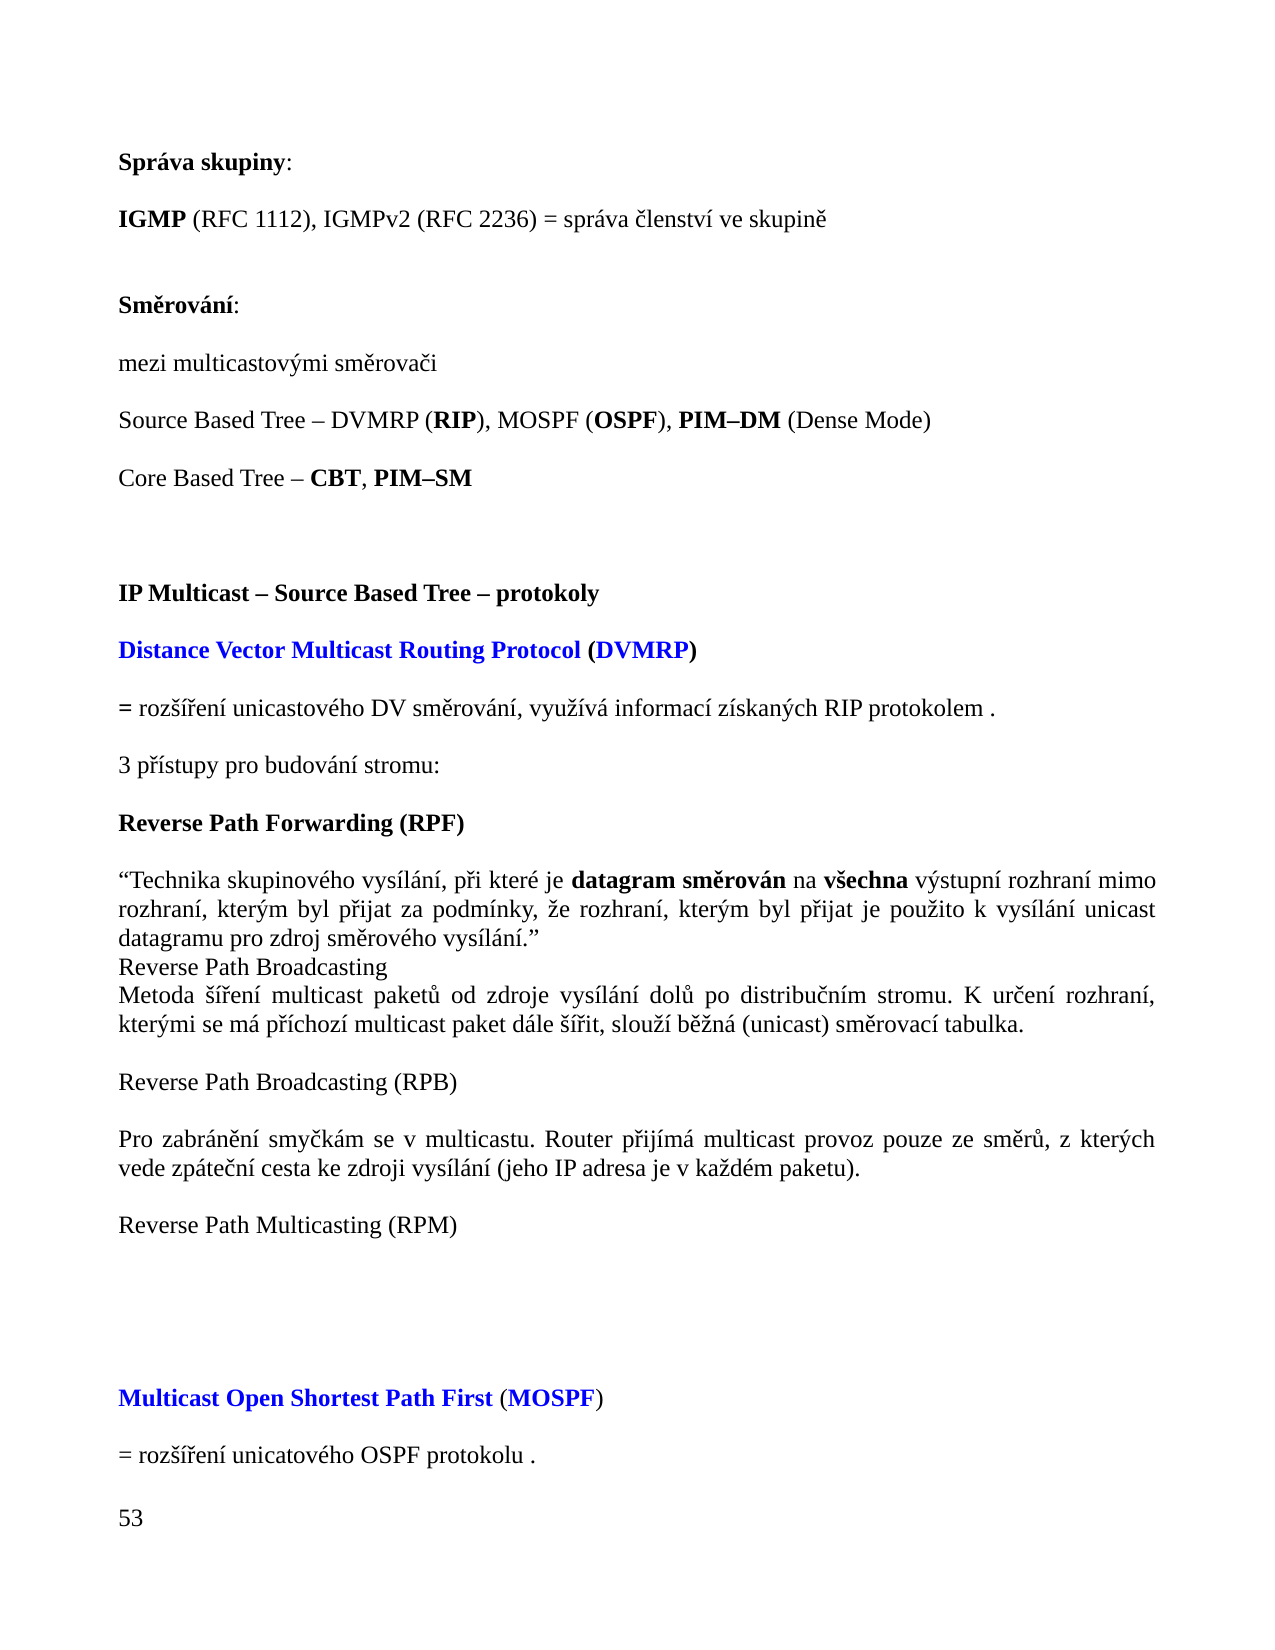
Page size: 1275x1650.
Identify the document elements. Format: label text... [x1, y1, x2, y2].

text mezi multicastovými směrovači [118, 348, 1157, 377]
text Správa skupiny: [118, 147, 1157, 176]
text “Technika skupinového vysílání, při které je datagram směrován na všechna výstupní rozhraní mimo rozhraní, kterým byl přijat za podmínky, že rozhraní, kterým byl přijat je použito k vysílání unicast datagramu pro zdroj směrového vysílání.” [118, 866, 1157, 952]
text Reverse Path Multicasting (RPM) [118, 1211, 1157, 1239]
text Core Based Tree – CBT, PIM–SM [118, 463, 1157, 492]
text Reverse Path Forwarding (RPF) [118, 808, 1157, 837]
text IP Multicast – Source Based Tree – protokoly [118, 578, 1157, 607]
text Reverse Path Broadcasting [118, 952, 1157, 981]
text Source Based Tree – DVMRP (RIP), MOSPF (OSPF), PIM–DM (Dense Mode) [118, 406, 1157, 434]
text = rozšíření unicatového OSPF protokolu . [118, 1441, 1157, 1469]
text 3 přístupy pro budování stromu: [118, 751, 1157, 779]
text Distance Vector Multicast Routing Protocol (DVMRP) [118, 636, 1157, 664]
text Metoda šíření multicast paketů od zdroje vysílání dolů po distribučním stromu. K určení rozhraní, kterými se má příchozí multicast paket dále šířit, slouží běžná (unicast) směrovací tabulka. [118, 981, 1157, 1038]
text Pro zabránění smyčkám se v multicastu. Router přijímá multicast provoz pouze ze směrů, z kterých vede zpáteční cesta ke zdroji vysílání (jeho IP adresa je v každém paketu). [118, 1124, 1157, 1182]
text IGMP (RFC 1112), IGMPv2 (RFC 2236) = správa členství ve skupině [118, 204, 1157, 233]
text = rozšíření unicastového DV směrování, využívá informací získaných RIP protokolem . [118, 693, 1157, 722]
text Směrování: [118, 291, 1157, 319]
text Reverse Path Broadcasting (RPB) [118, 1067, 1157, 1096]
text Multicast Open Shortest Path First (MOSPF) [118, 1383, 1157, 1412]
